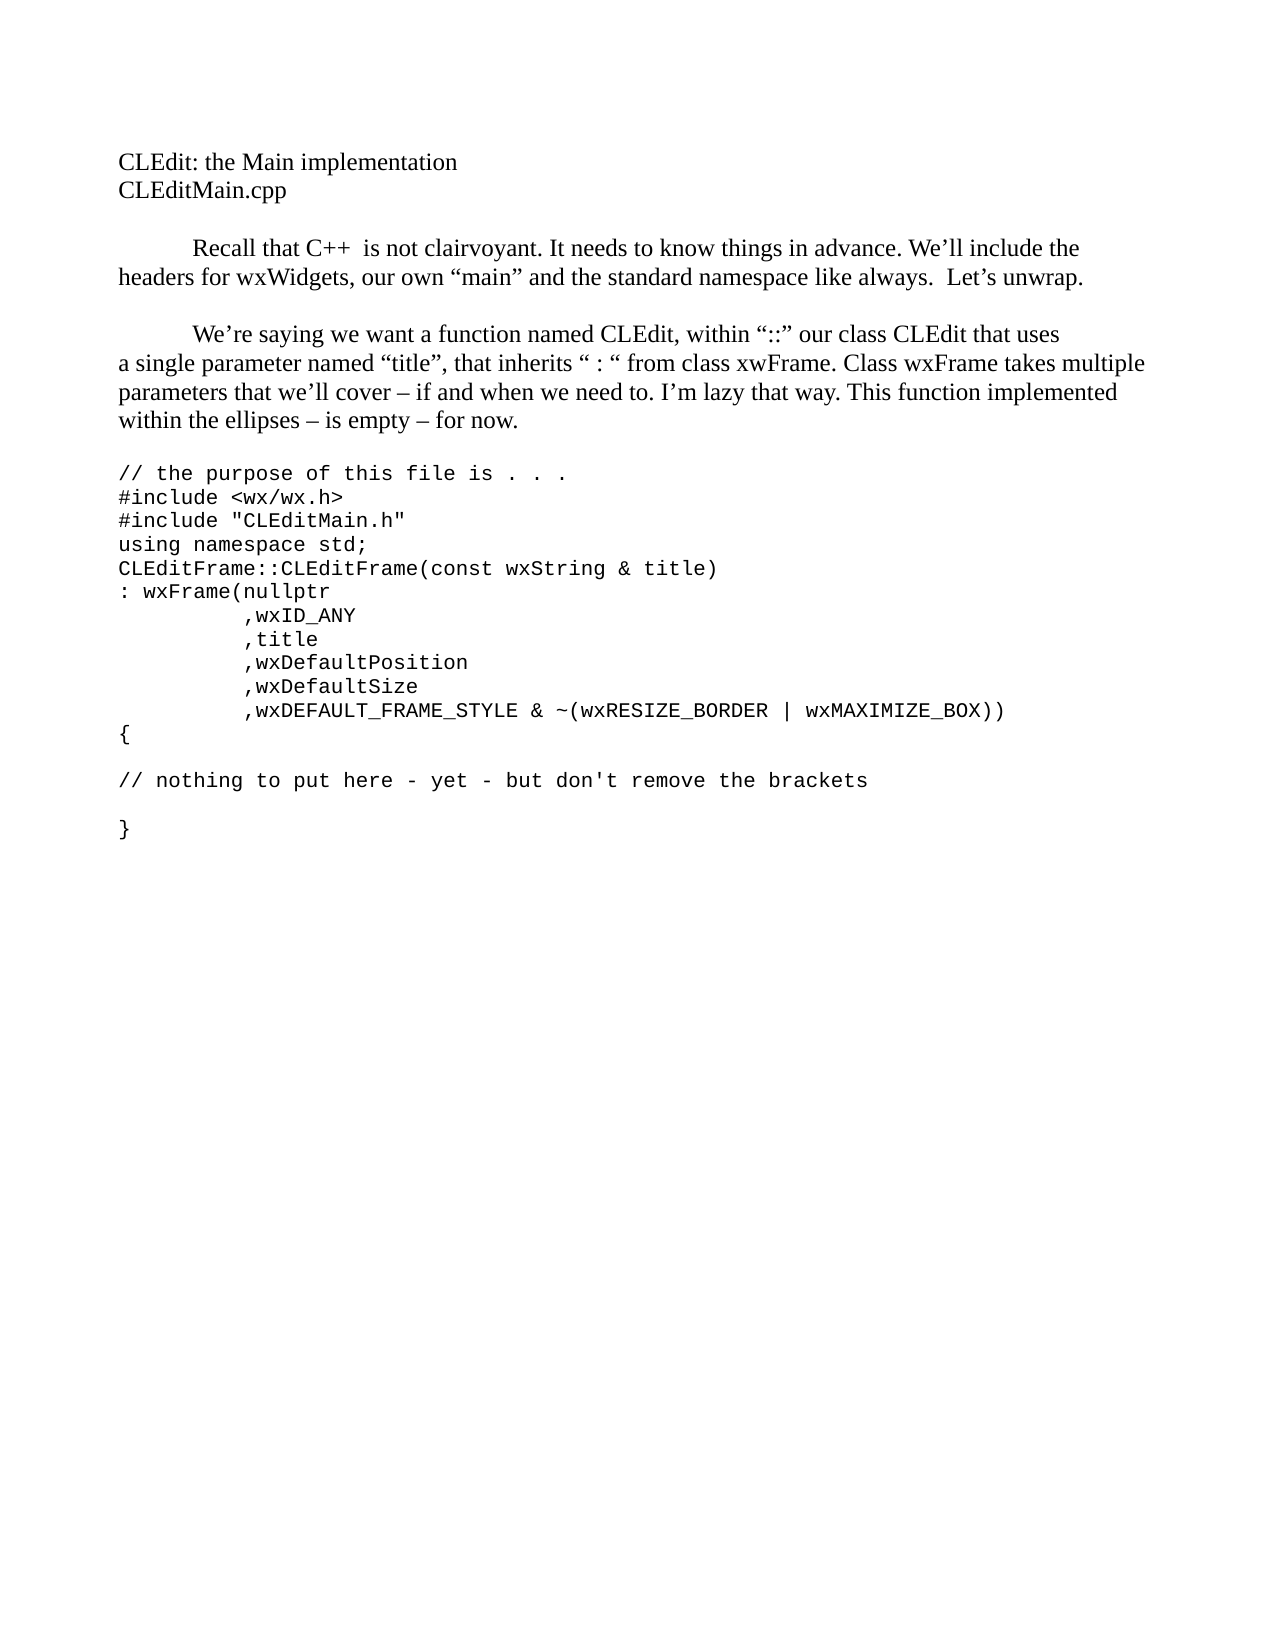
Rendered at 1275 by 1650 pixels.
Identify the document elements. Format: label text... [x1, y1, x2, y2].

text { [118, 723, 1157, 747]
text // nothing to put here - yet - but don't remove the brackets [118, 771, 1157, 794]
text CLEditMain.cpp [118, 176, 1157, 204]
text We’re saying we want a function named CLEdit, within “::” our class CLEdit that uses [118, 319, 1157, 348]
text ,wxDefaultSize [118, 676, 1157, 699]
text ,wxDefaultPosition [118, 652, 1157, 676]
text CLEdit: the Main implementation [118, 147, 1157, 176]
text Recall that C++ is not clairvoyant. It needs to know things in advance. We’ll include the headers for wxWidgets, our own “main” and the standard namespace like always. Let’s unwrap. [118, 233, 1157, 291]
text using namespace std; [118, 534, 1157, 558]
text a single parameter named “title”, that inherits “ : “ from class xwFrame. Class wxFrame takes multiple parameters that we’ll cover – if and when we need to. I’m lazy that way. This function implemented within the ellipses – is empty – for now. [118, 348, 1157, 434]
text : wxFrame(nullptr [118, 581, 1157, 605]
text ,wxDEFAULT_FRAME_STYLE & ~(wxRESIZE_BORDER | wxMAXIMIZE_BOX)) [118, 699, 1157, 723]
text #include <wx/wx.h> [118, 487, 1157, 510]
text ,title [118, 629, 1157, 652]
text CLEditFrame::CLEditFrame(const wxString & title) [118, 558, 1157, 581]
text #include "CLEditMain.h" [118, 510, 1157, 534]
text // the purpose of this file is . . . [118, 463, 1157, 487]
text ,wxID_ANY [118, 605, 1157, 629]
text } [118, 818, 1157, 841]
